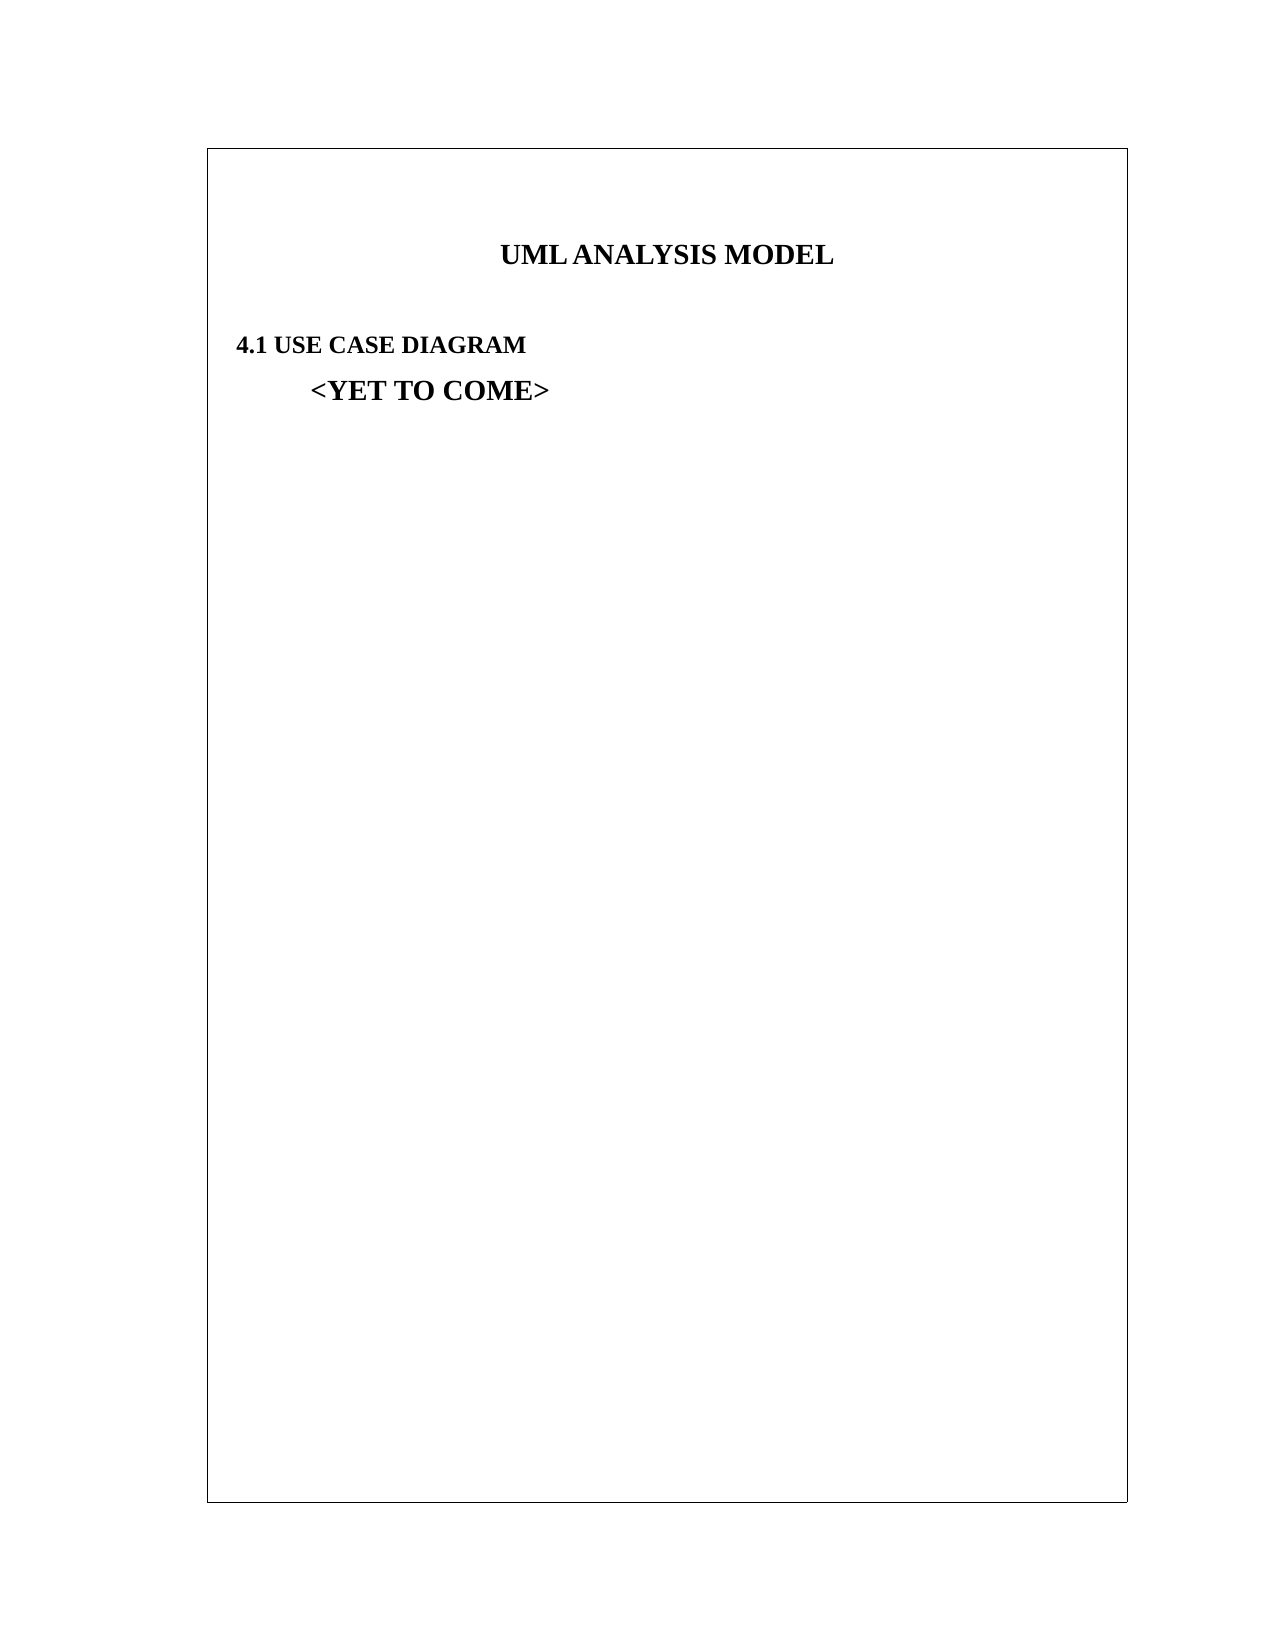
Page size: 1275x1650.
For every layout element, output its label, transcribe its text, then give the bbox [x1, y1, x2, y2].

text 4.1 USE CASE DIAGRAM [236, 330, 1098, 359]
text UML ANALYSIS MODEL [236, 237, 1098, 270]
text <YET TO COME> [236, 373, 1098, 407]
